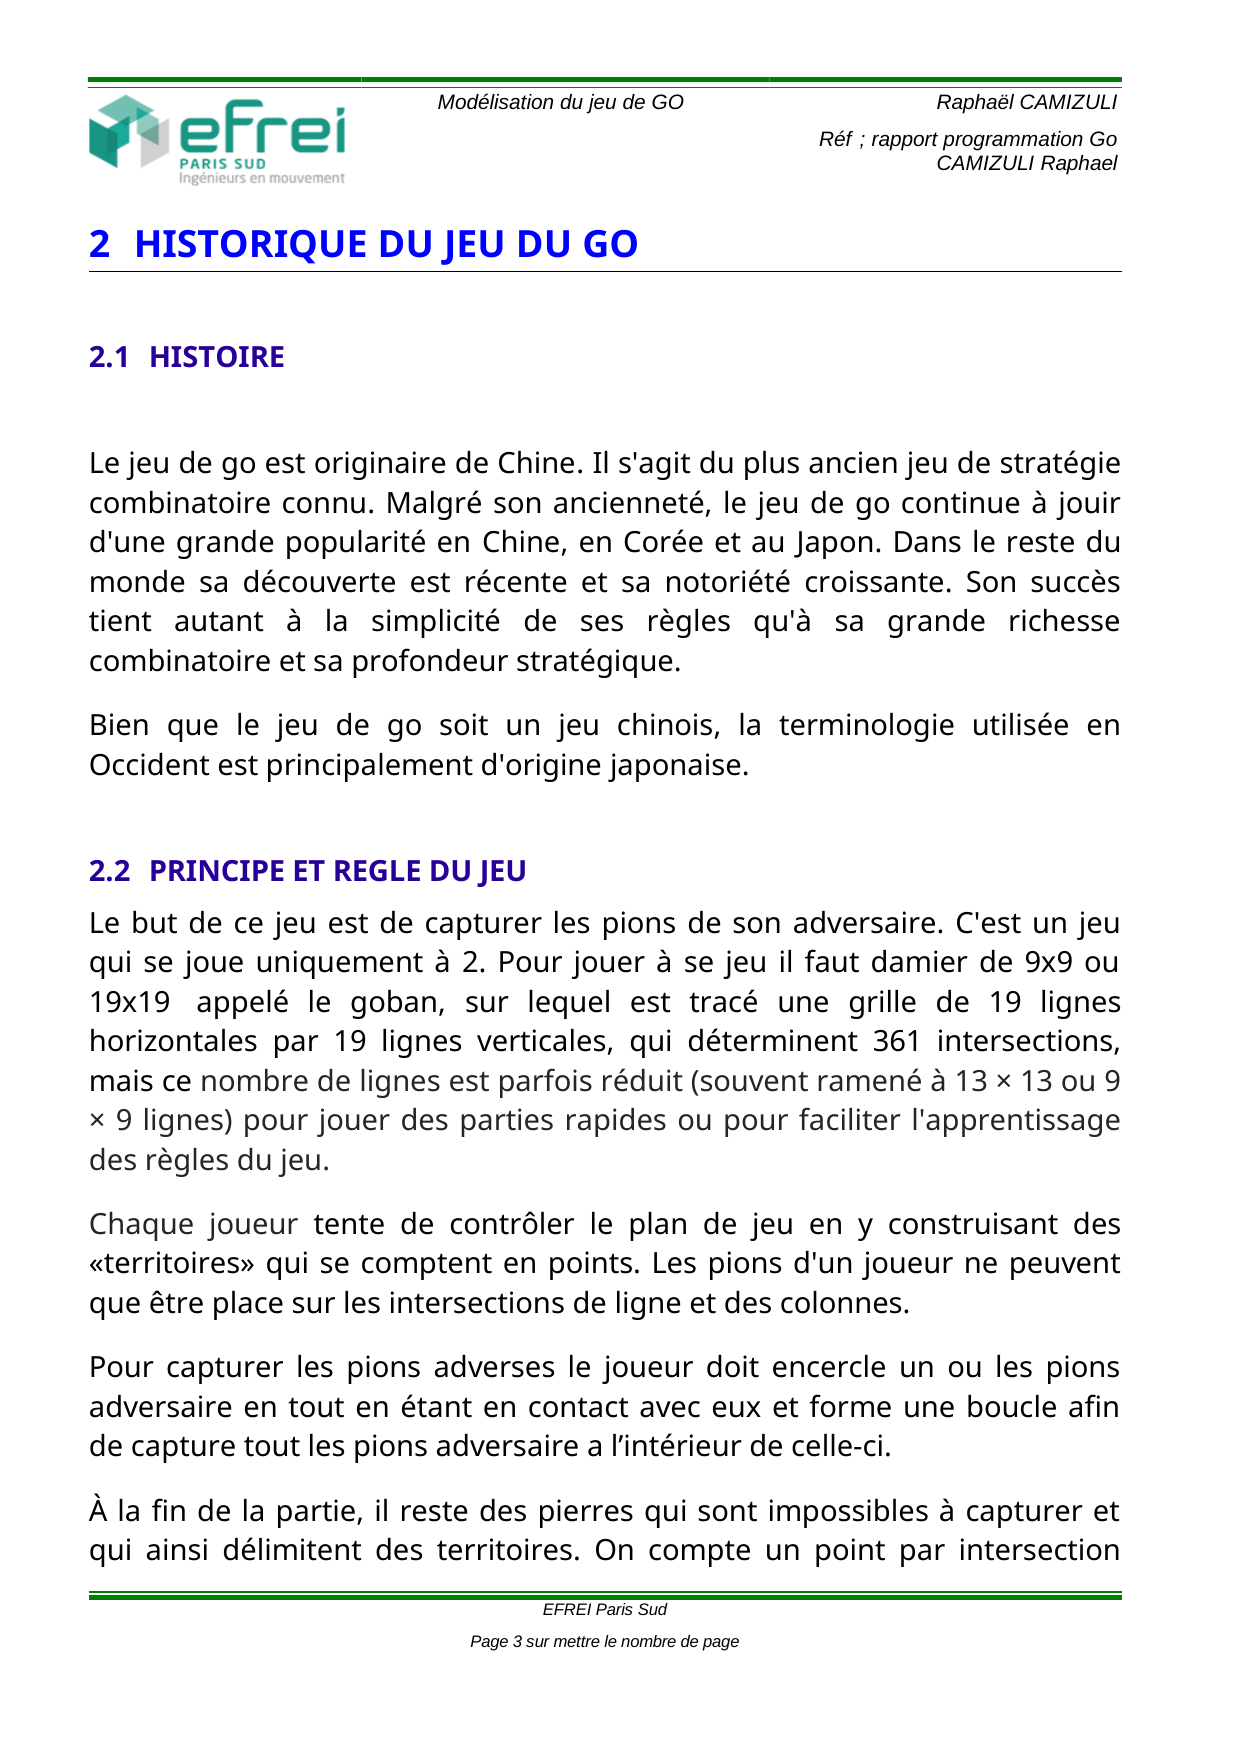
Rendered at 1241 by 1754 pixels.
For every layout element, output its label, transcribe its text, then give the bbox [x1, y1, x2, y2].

text Le but de ce jeu est de capturer les pions de son adversaire. C'est un jeu qui se joue uniquement à 2. Pour jouer à se jeu il faut damier de 9x9 ou 19x19 appelé le goban, sur lequel est tracé une grille de 19 lignes horizontales par 19 lignes verticales, qui déterminent 361 intersections, mais ce nombre de lignes est parfois réduit (souvent ramené à 13 × 13 ou 9 × 9 lignes) pour jouer des parties rapides ou pour faciliter l'apprentissage des règles du jeu. [89, 902, 1122, 1178]
picture [89, 94, 350, 187]
text Chaque joueur tente de contrôler le plan de jeu en y construisant des «territoires» qui se comptent en points. Les pions d'un joueur ne peuvent que être place sur les intersections de ligne et des colonnes. [89, 1203, 1122, 1322]
text Le jeu de go est originaire de Chine. Il s'agit du plus ancien jeu de stratégie combinatoire connu. Malgré son ancienneté, le jeu de go continue à jouir d'une grande popularité en Chine, en Corée et au Japon. Dans le reste du monde sa découverte est récente et sa notoriété croissante. Son succès tient autant à la simplicité de ses règles qu'à sa grande richesse combinatoire et sa profondeur stratégique. [89, 443, 1122, 679]
text Bien que le jeu de go soit un jeu chinois, la terminologie utilisée en Occident est principalement d'origine japonaise. [89, 704, 1122, 783]
subtitle Histoire [89, 337, 1122, 376]
subtitle historique du jeu du GO [89, 218, 1122, 271]
text À la fin de la partie, il reste des pierres qui sont impossibles à capturer et qui ainsi délimitent des territoires. On compte un point par intersection [89, 1490, 1122, 1569]
subtitle Principe et regle du jeu [89, 850, 1122, 889]
text Pour capturer les pions adverses le joueur doit encercle un ou les pions adversaire en tout en étant en contact avec eux et forme une boucle afin de capture tout les pions adversaire a l’intérieur de celle-ci. [89, 1347, 1122, 1465]
